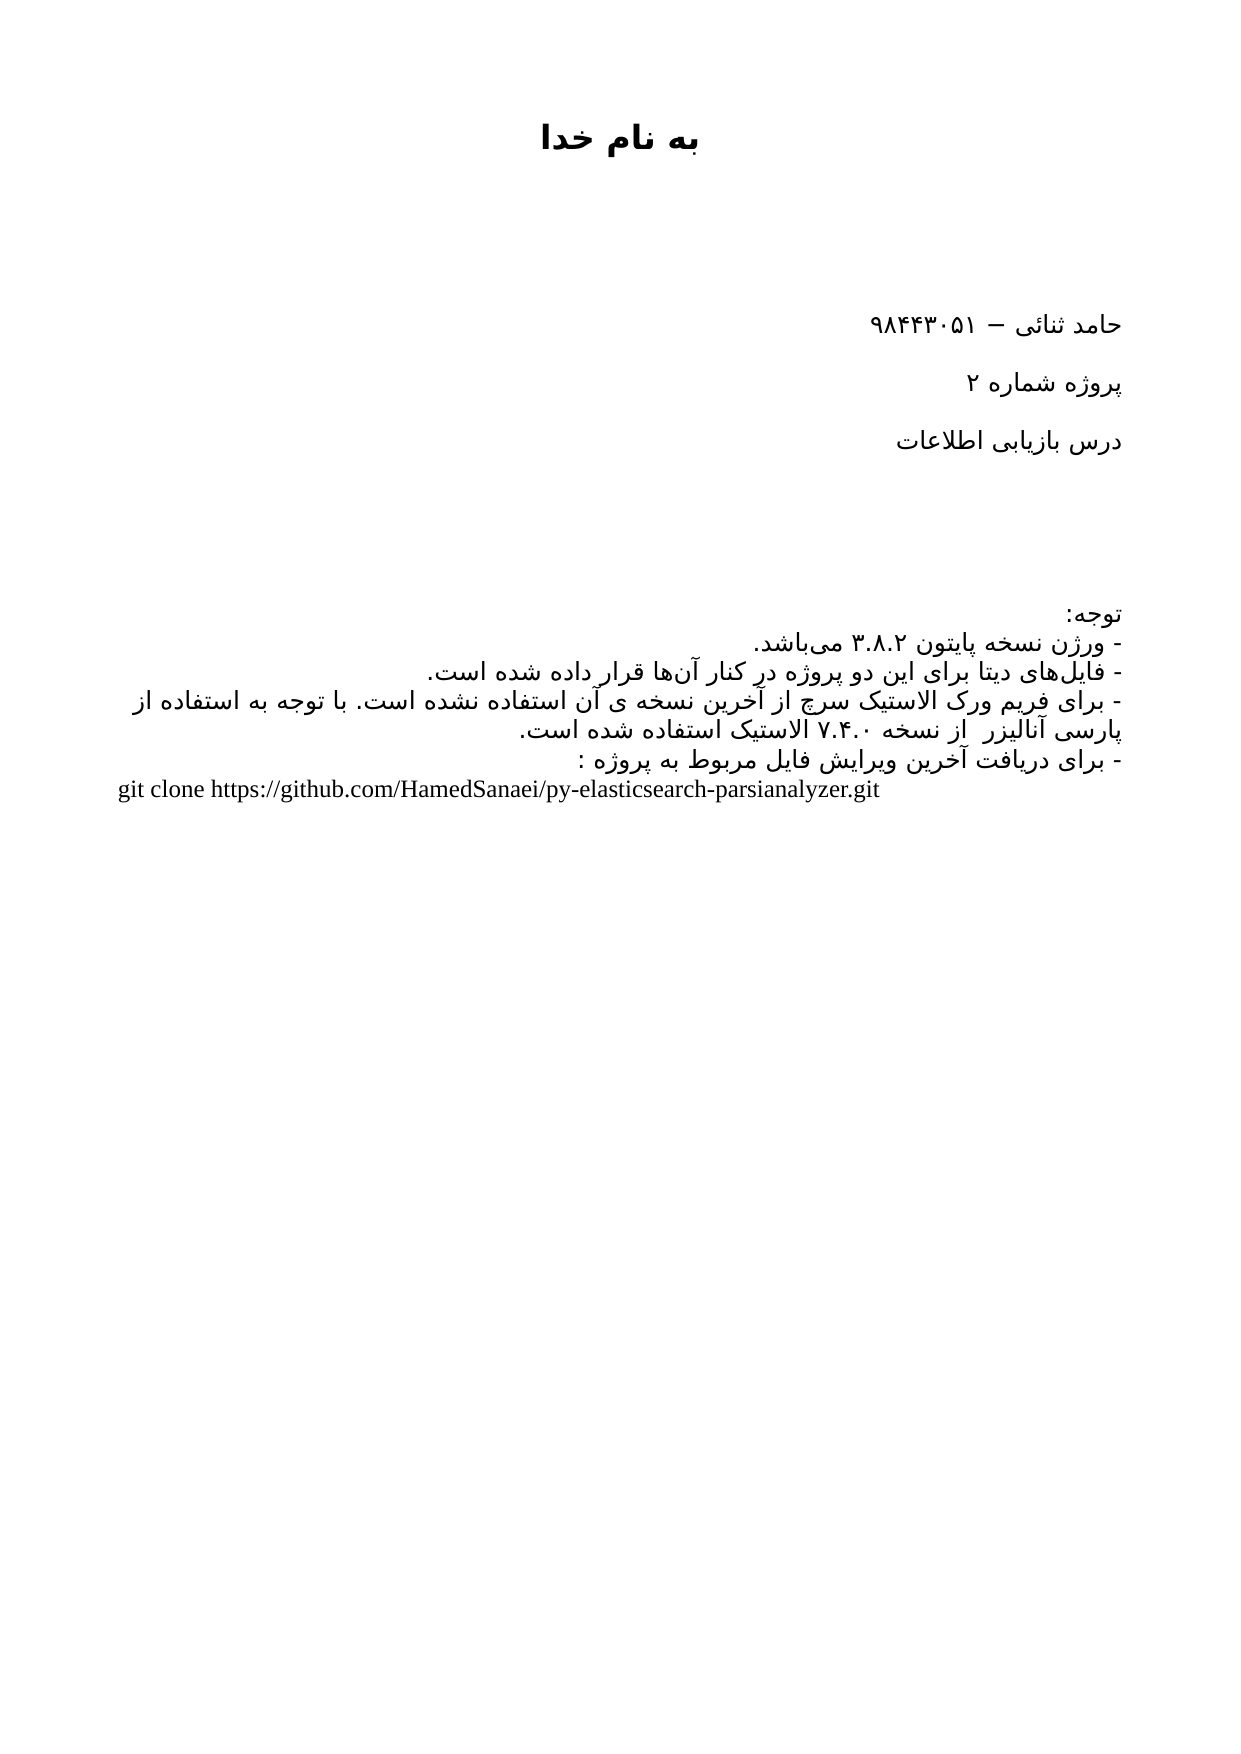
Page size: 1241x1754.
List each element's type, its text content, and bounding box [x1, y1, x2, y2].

text به نام خدا [118, 118, 1122, 157]
text - فایل‌های دیتا برای این دو پروژه در کنار آن‌ها قرار داده شده است. [118, 657, 1122, 687]
text درس بازیابی اطلاعات [118, 426, 1122, 455]
text حامد ثنائی − ۹۸۴۴۳۰۵۱ [118, 310, 1122, 339]
text - برای فریم ورک الاستیک سرچ از آخرین نسخه ی آن استفاده نشده است. با توجه به استفاده از پارسی آنالیزر از نسخه ۷.۴.۰ الاستیک استفاده شده است. [118, 687, 1122, 745]
text - ورژن نسخه پایتون ۳.۸.۲ می‌باشد. [118, 628, 1122, 657]
text git clone https://github.com/HamedSanaei/py-elasticsearch-parsianalyzer.git [118, 774, 1122, 803]
text پروژه شماره ۲ [118, 368, 1122, 397]
text - برای دریافت آخرین ویرایش فایل مربوط به پروژه : [118, 745, 1122, 774]
text توجه: [118, 599, 1122, 628]
